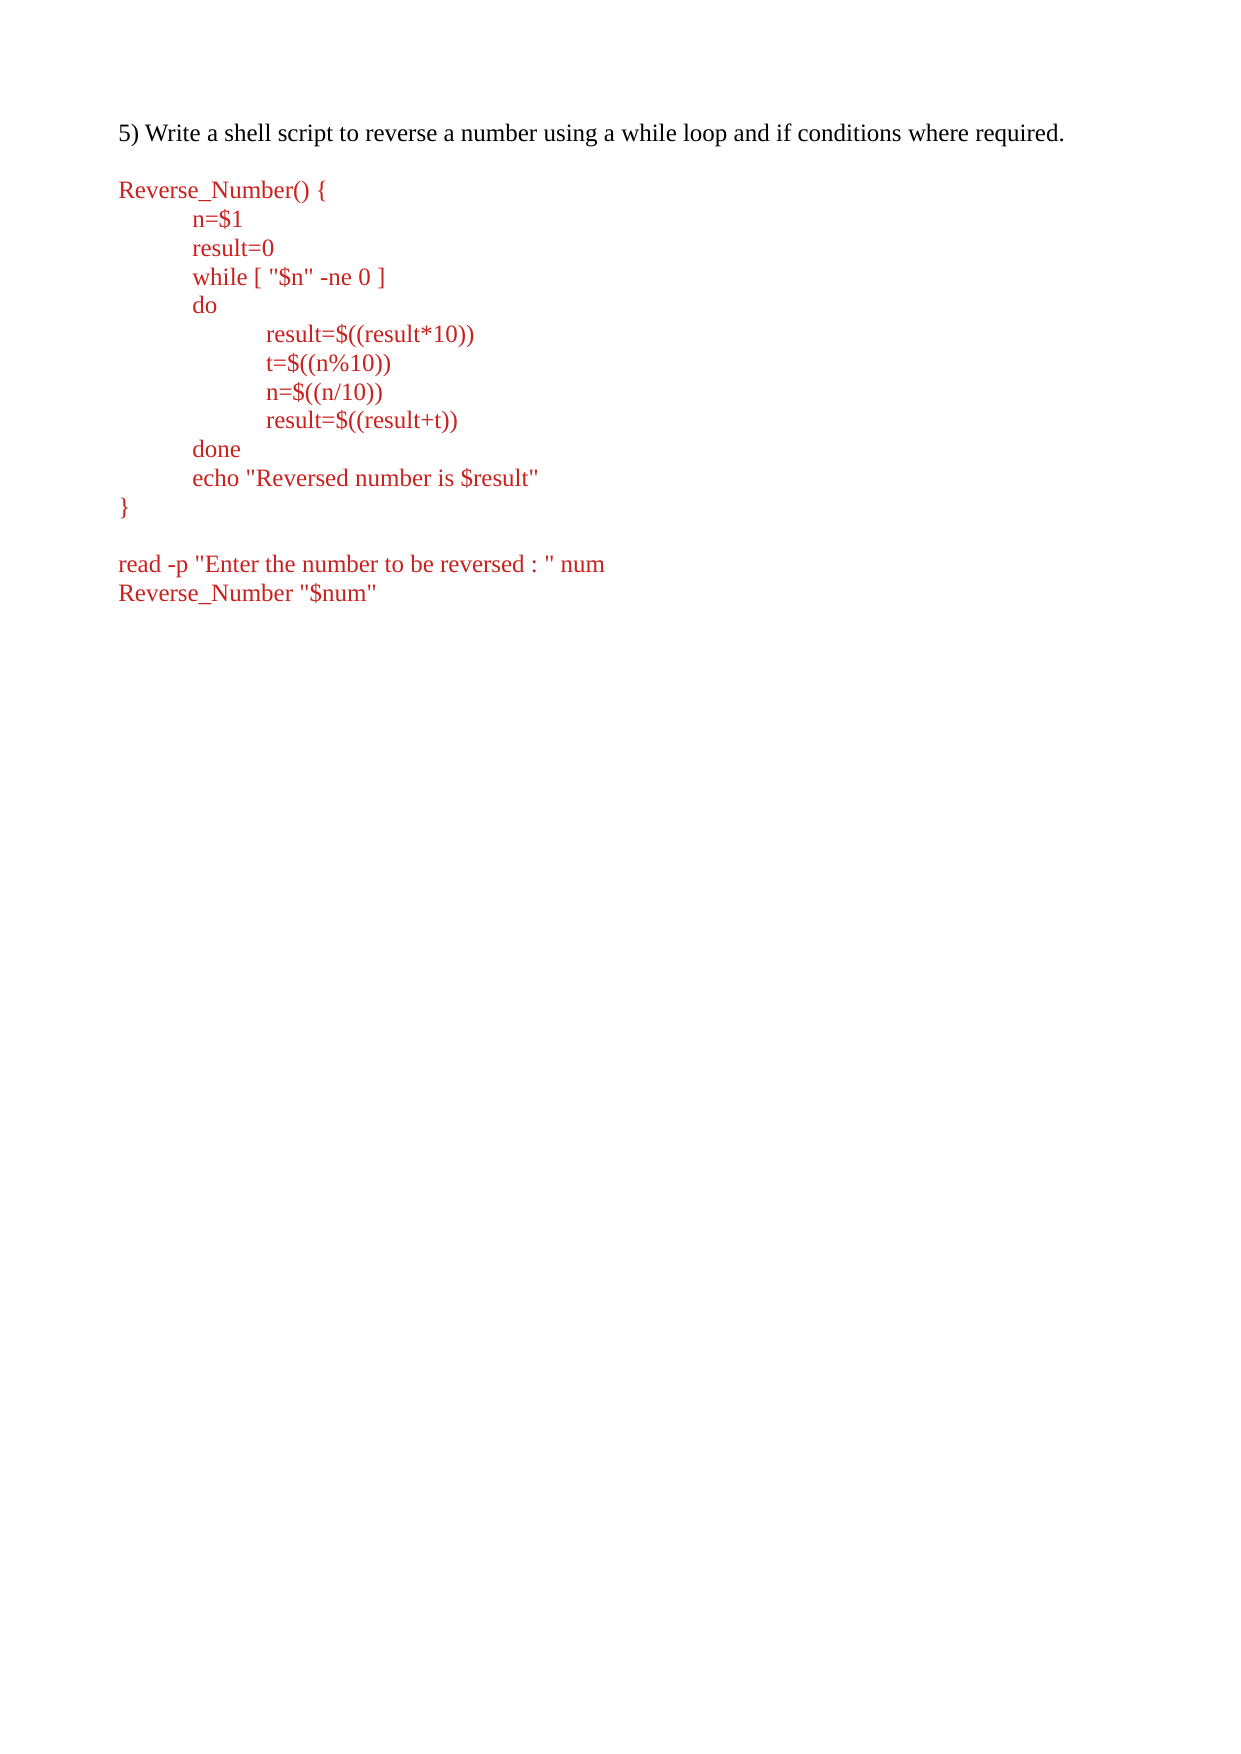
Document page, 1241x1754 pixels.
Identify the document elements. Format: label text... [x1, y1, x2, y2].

text Reverse_Number "$num" [118, 578, 1122, 607]
text } [118, 492, 1122, 521]
text result=$((result*10)) [118, 319, 1122, 348]
text done [118, 434, 1122, 463]
text do [118, 291, 1122, 319]
text echo "Reversed number is $result" [118, 463, 1122, 492]
text read -p "Enter the number to be reversed : " num [118, 549, 1122, 578]
text result=0 [118, 233, 1122, 262]
text t=$((n%10)) [118, 348, 1122, 377]
text result=$((result+t)) [118, 406, 1122, 434]
text n=$1 [118, 204, 1122, 233]
text Reverse_Number() { [118, 176, 1122, 204]
text while [ "$n" -ne 0 ] [118, 262, 1122, 291]
text 5) Write a shell script to reverse a number using a while loop and if conditions where required. [118, 118, 1122, 147]
text n=$((n/10)) [118, 377, 1122, 406]
